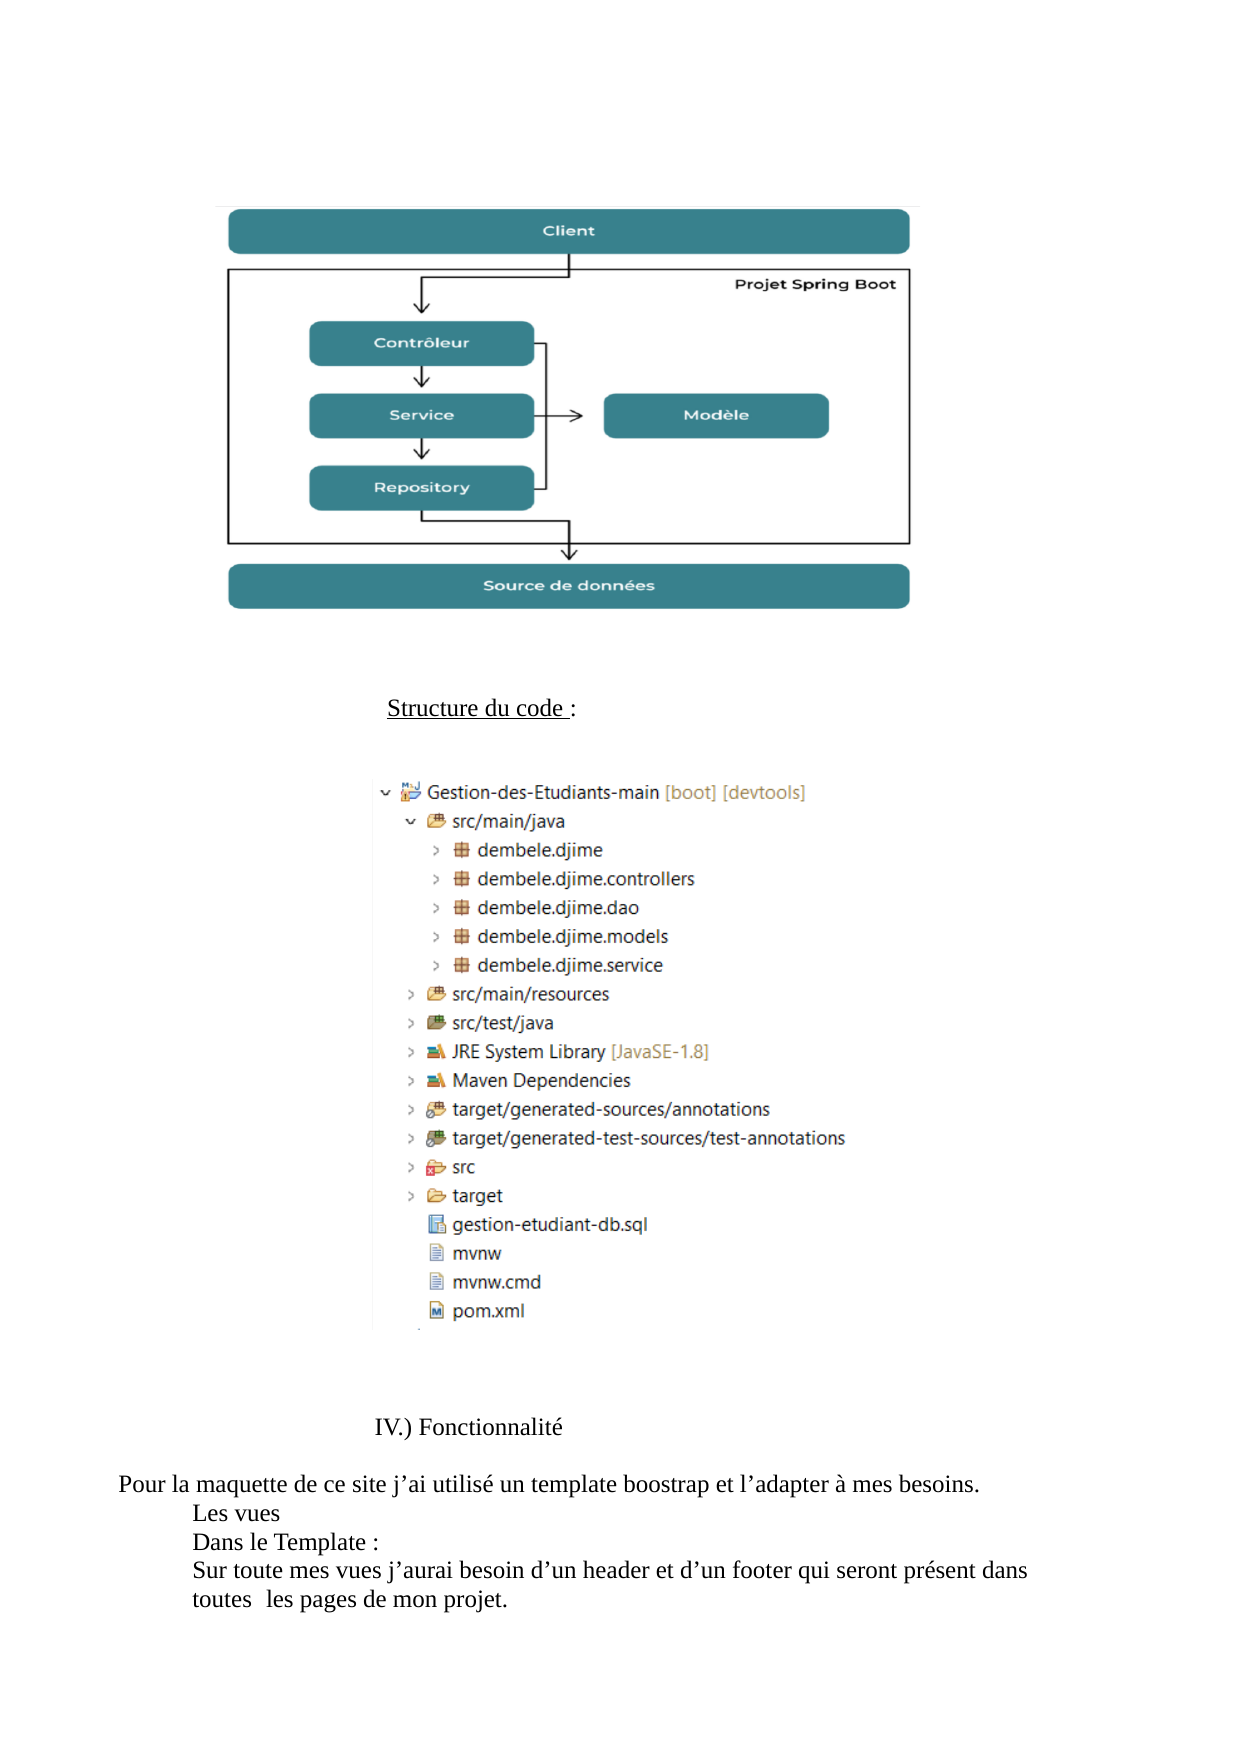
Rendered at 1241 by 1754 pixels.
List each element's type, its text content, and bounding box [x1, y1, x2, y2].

text Structure du code : [118, 693, 1122, 722]
text Les vues [118, 1498, 1122, 1527]
picture [215, 204, 921, 613]
text Pour la maquette de ce site j’ai utilisé un template boostrap et l’adapter à mes besoins. [118, 1469, 1122, 1498]
text IV.) Fonctionnalité [118, 1412, 1122, 1441]
text Dans le Template : [118, 1527, 1122, 1556]
text Sur toute mes vues j’aurai besoin d’un header et d’un footer qui seront présent dans toutes les pages de mon projet. [118, 1556, 1122, 1613]
picture [372, 779, 869, 1330]
